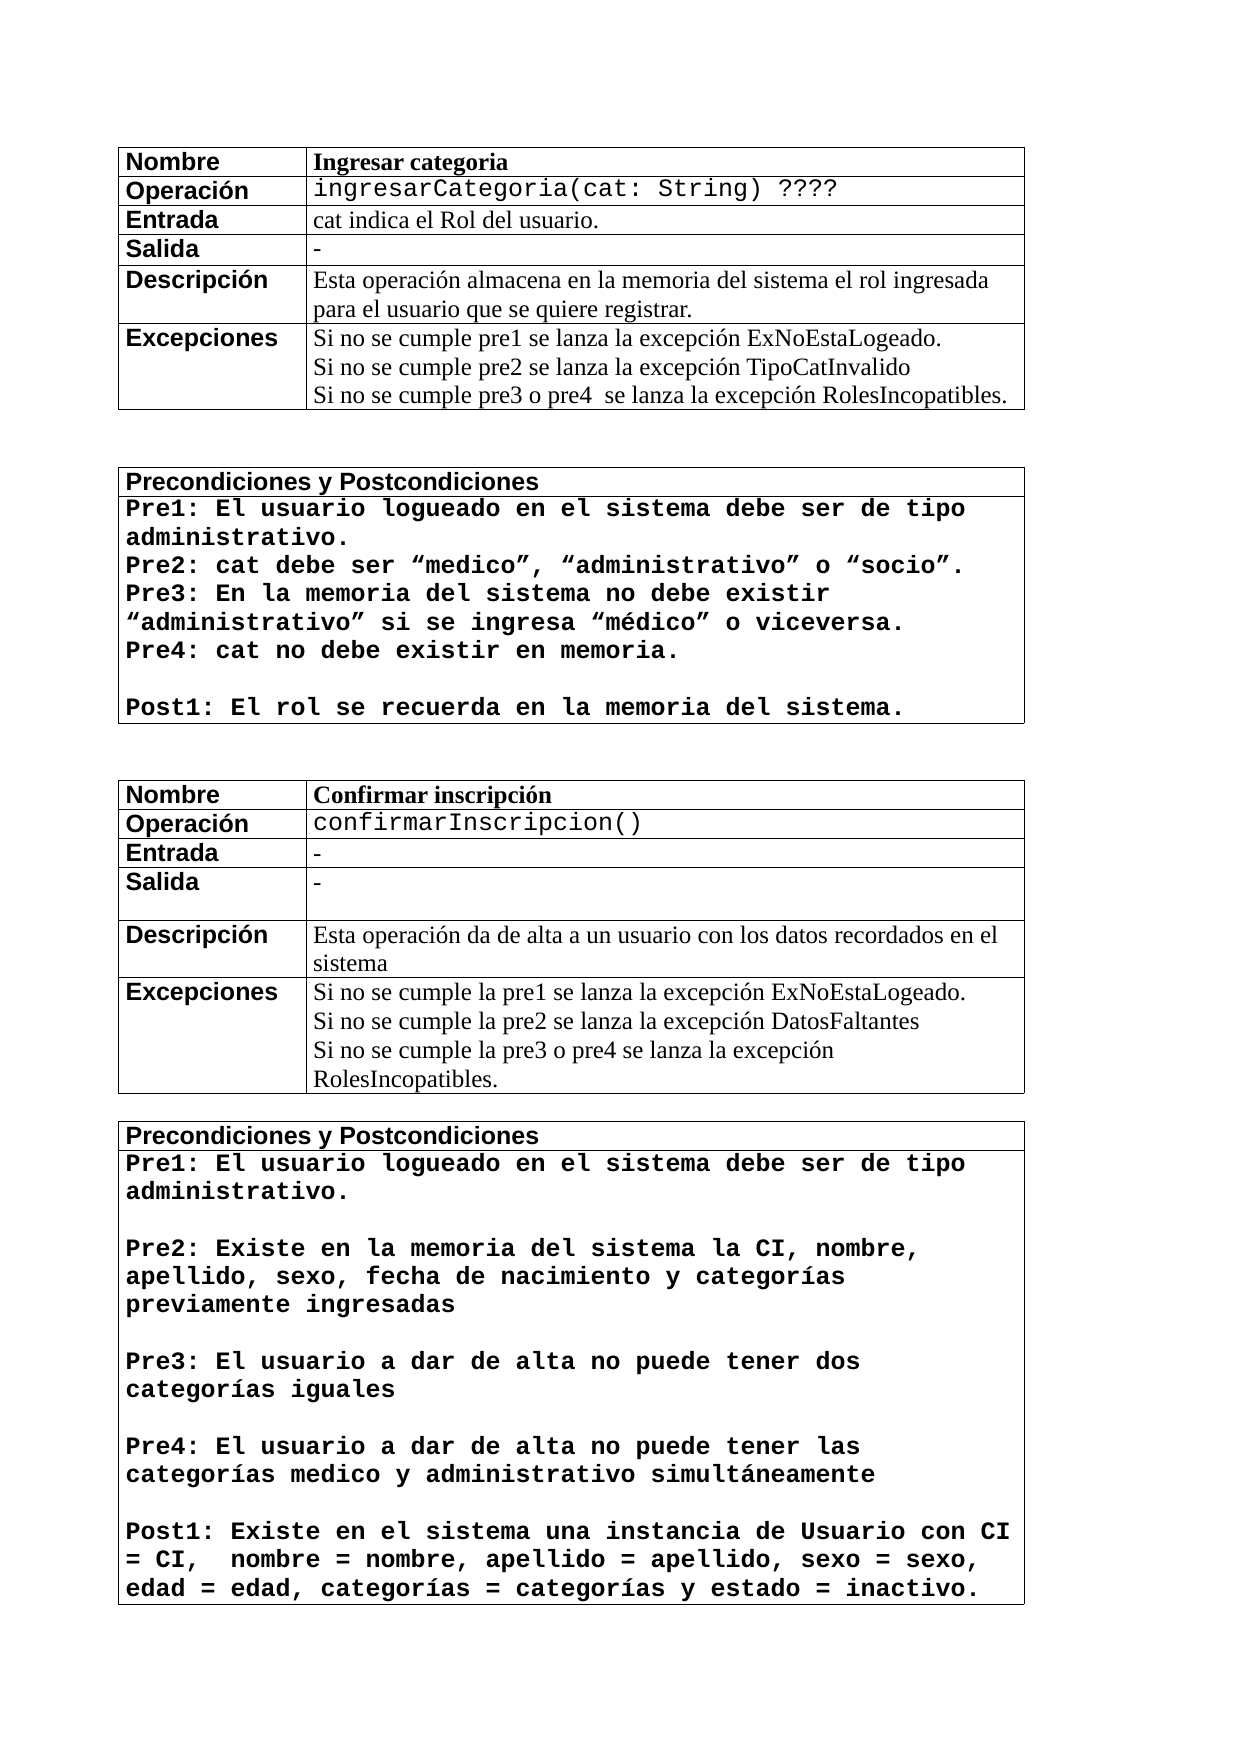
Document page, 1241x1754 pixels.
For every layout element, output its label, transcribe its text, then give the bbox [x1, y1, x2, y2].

table_cell ingresarCategoria(cat: String) ???? [307, 177, 1024, 204]
table_cell confirmarInscripcion() [307, 810, 1024, 838]
table_header Nombre [119, 148, 306, 176]
table_cell Esta operación almacena en la memoria del sistema el rol ingresada para el usuario que se quiere registrar. [307, 266, 1024, 323]
table_cell Excepciones [119, 978, 306, 1092]
table_cell Operación [119, 177, 306, 204]
table_cell Entrada [119, 839, 306, 867]
table_cell Pre1: El usuario logueado en el sistema debe ser de tipo administrativo. Pre2: cat debe ser “medico”, “administrativo” o “socio”. Pre3: En la memoria del sistema no debe existir “administrativo” si se ingresa “médico” o viceversa. Pre4: cat no debe existir en memoria. Post1: El rol se recuerda en la memoria del sistema. [119, 497, 1024, 723]
table_cell Descripción [119, 921, 306, 977]
table_cell - [307, 235, 1024, 265]
table_cell Esta operación da de alta a un usuario con los datos recordados en el sistema [307, 921, 1024, 977]
table_cell Entrada [119, 206, 306, 233]
table_cell cat indica el Rol del usuario. [307, 206, 1024, 233]
table_cell Descripción [119, 266, 306, 323]
table_cell - [307, 839, 1024, 867]
table_cell - [307, 868, 1024, 920]
table_cell Si no se cumple pre1 se lanza la excepción ExNoEstaLogeado. Si no se cumple pre2 se lanza la excepción TipoCatInvalido Si no se cumple pre3 o pre4 se lanza la excepción RolesIncopatibles. [307, 324, 1024, 409]
table_header Precondiciones y Postcondiciones [119, 468, 1024, 496]
table_header Confirmar inscripción [307, 781, 1024, 809]
table_cell Salida [119, 235, 306, 265]
table_header Ingresar categoria [307, 148, 1024, 176]
table_header Nombre [119, 781, 306, 809]
table_cell Pre1: El usuario logueado en el sistema debe ser de tipo administrativo. Pre2: Existe en la memoria del sistema la CI, nombre, apellido, sexo, fecha de nacimiento y categorías previamente ingresadas Pre3: El usuario a dar de alta no puede tener dos categorías iguales Pre4: El usuario a dar de alta no puede tener las categorías medico y administrativo simultáneamente Post1: Existe en el sistema una instancia de Usuario con CI = CI, nombre = nombre, apellido = apellido, sexo = sexo, edad = edad, categorías = categorías y estado = inactivo. [119, 1151, 1024, 1603]
table_header Precondiciones y Postcondiciones [119, 1122, 1024, 1150]
table_cell Si no se cumple la pre1 se lanza la excepción ExNoEstaLogeado. Si no se cumple la pre2 se lanza la excepción DatosFaltantes Si no se cumple la pre3 o pre4 se lanza la excepción RolesIncopatibles. [307, 978, 1024, 1092]
table_cell Excepciones [119, 324, 306, 409]
table_cell Salida [119, 868, 306, 920]
table_cell Operación [119, 810, 306, 838]
